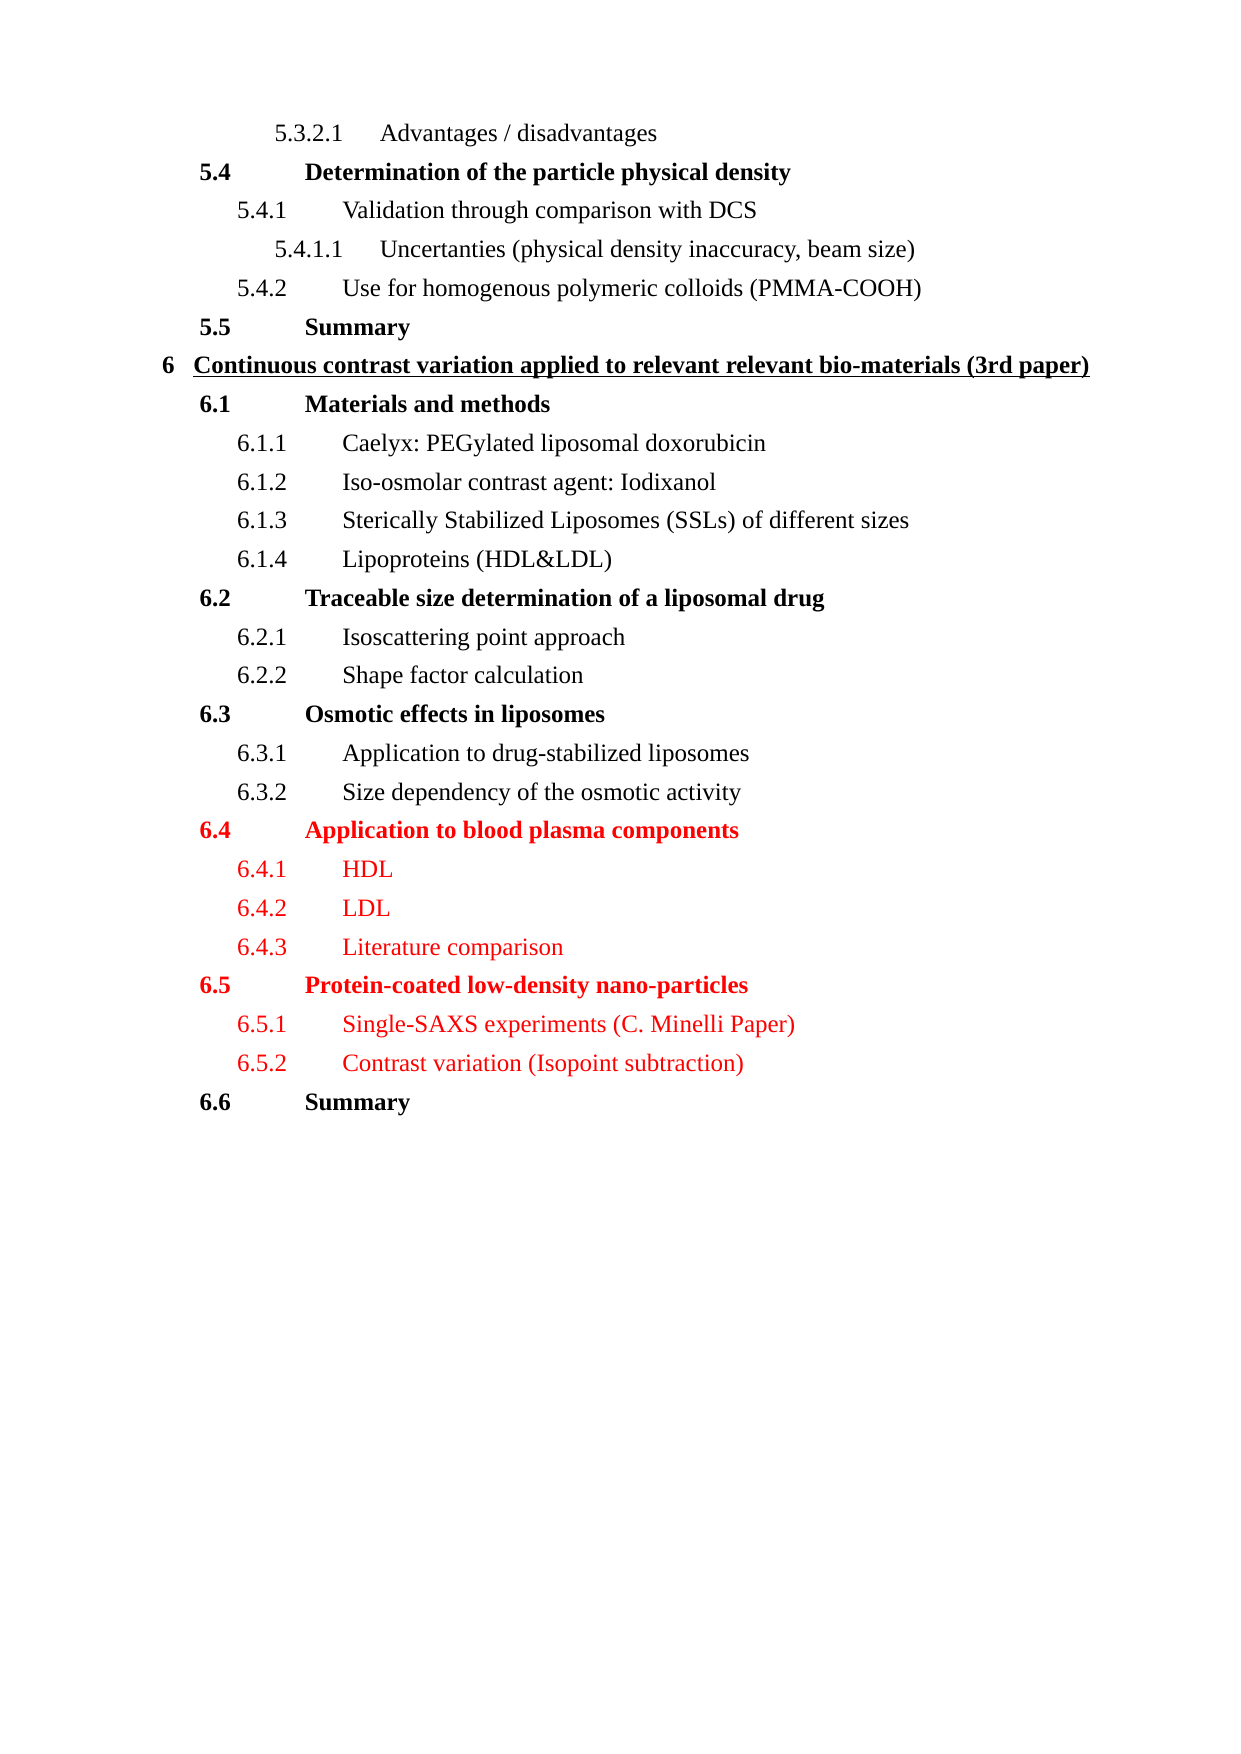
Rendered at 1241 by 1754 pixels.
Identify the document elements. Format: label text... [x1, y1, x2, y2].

list Iso-osmolar contrast agent: Iodixanol [231, 467, 1122, 496]
list Size dependency of the osmotic activity [231, 777, 1122, 806]
list Lipoproteins (HDL&LDL) [231, 544, 1122, 573]
list Summary [193, 312, 1122, 341]
list Advantages / disadvantages [268, 118, 1122, 147]
list Isoscattering point approach [231, 622, 1122, 651]
list Osmotic effects in liposomes [193, 699, 1122, 728]
list Literature comparison [231, 932, 1122, 961]
list Validation through comparison with DCS [231, 196, 1122, 224]
list Summary [193, 1087, 1122, 1116]
list Use for homogenous polymeric colloids (PMMA-COOH) [231, 273, 1122, 302]
list Shape factor calculation [231, 661, 1122, 689]
list LDL [231, 893, 1122, 922]
list HDL [231, 854, 1122, 883]
list Continuous contrast variation applied to relevant relevant bio-materials (3rd paper) [156, 351, 1122, 379]
list Contrast variation (Isopoint subtraction) [231, 1048, 1122, 1077]
list Caelyx: PEGylated liposomal doxorubicin [231, 428, 1122, 457]
list Application to blood plasma components [193, 816, 1122, 844]
list Sterically Stabilized Liposomes (SSLs) of different sizes [231, 506, 1122, 534]
list Uncertanties (physical density inaccuracy, beam size) [268, 234, 1122, 263]
list Application to drug-stabilized liposomes [231, 738, 1122, 767]
list Determination of the particle physical density [193, 157, 1122, 186]
list Materials and methods [193, 389, 1122, 418]
list Protein-coated low-density nano-particles [193, 971, 1122, 999]
list Traceable size determination of a liposomal drug [193, 583, 1122, 612]
list Single-SAXS experiments (C. Minelli Paper) [231, 1009, 1122, 1038]
